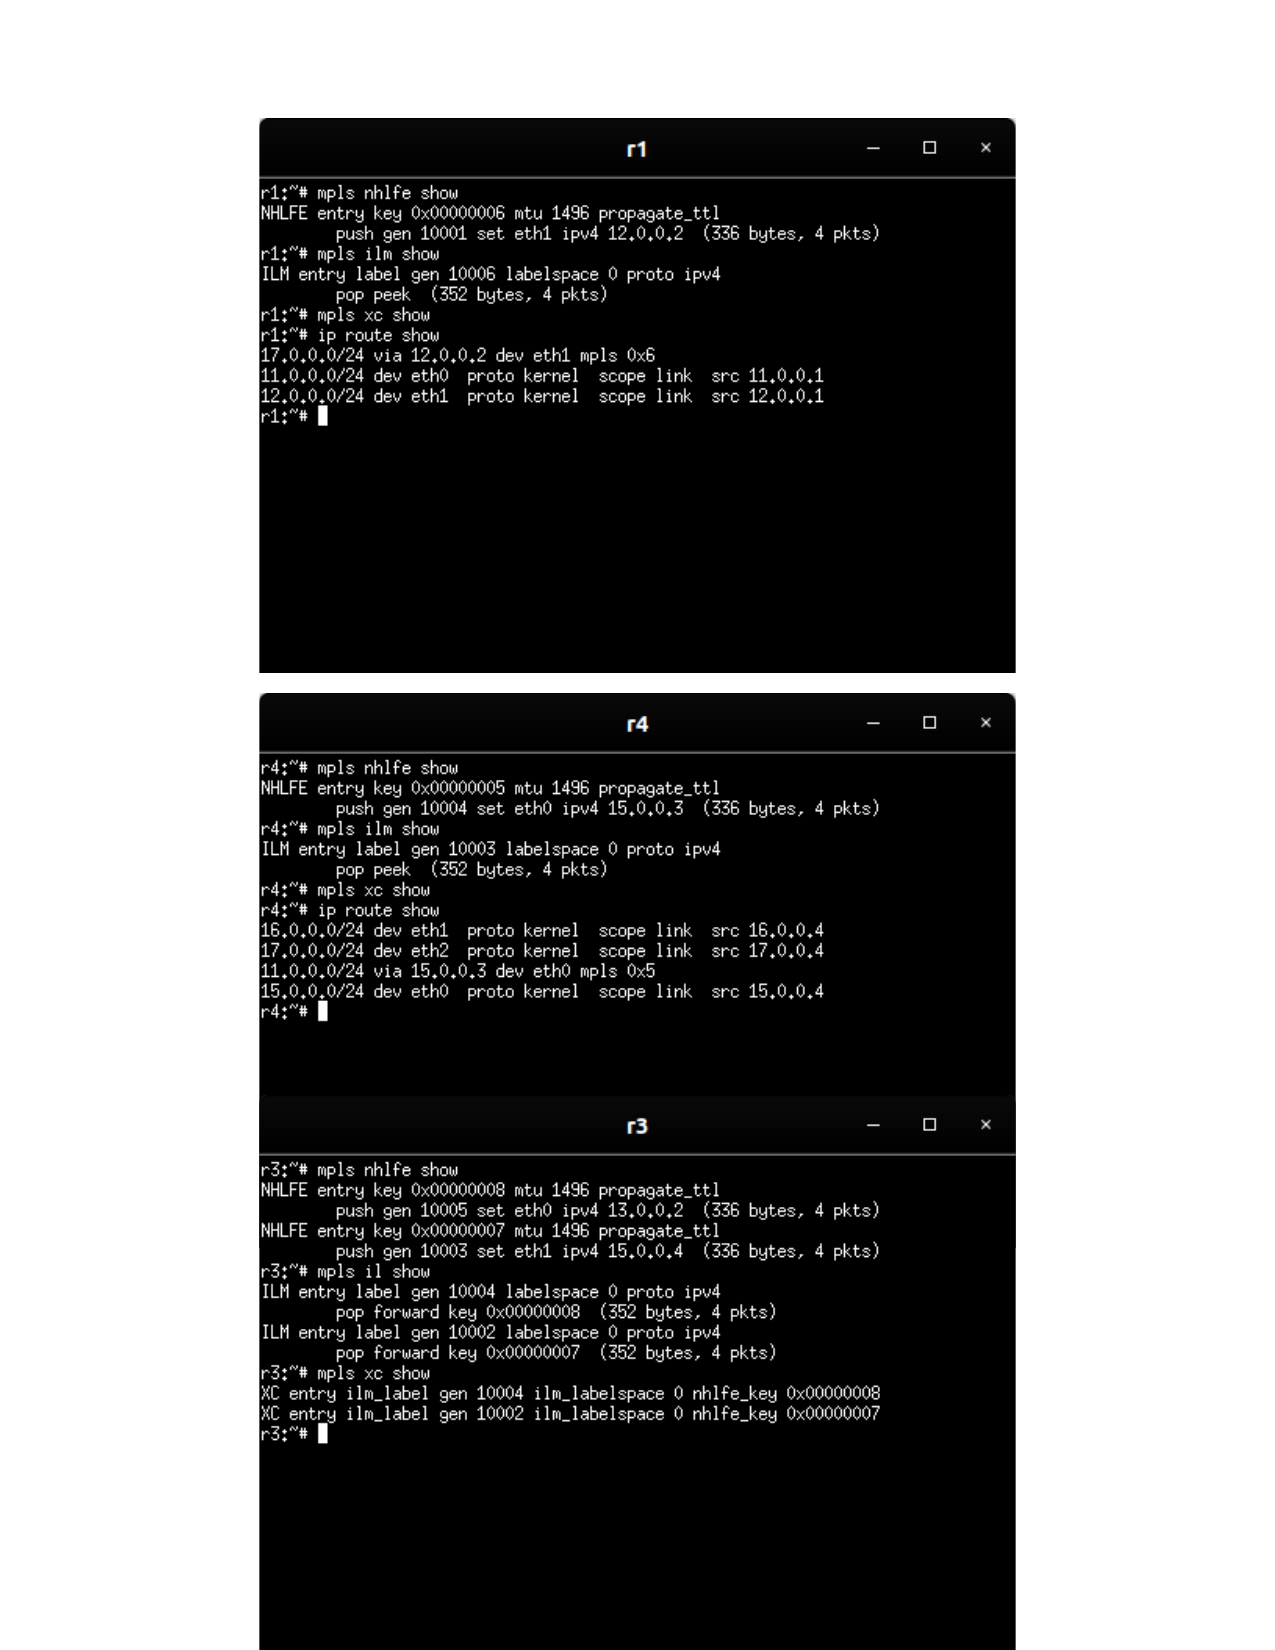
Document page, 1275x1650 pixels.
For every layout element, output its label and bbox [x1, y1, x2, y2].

picture [259, 693, 1016, 1650]
picture [259, 118, 1016, 673]
